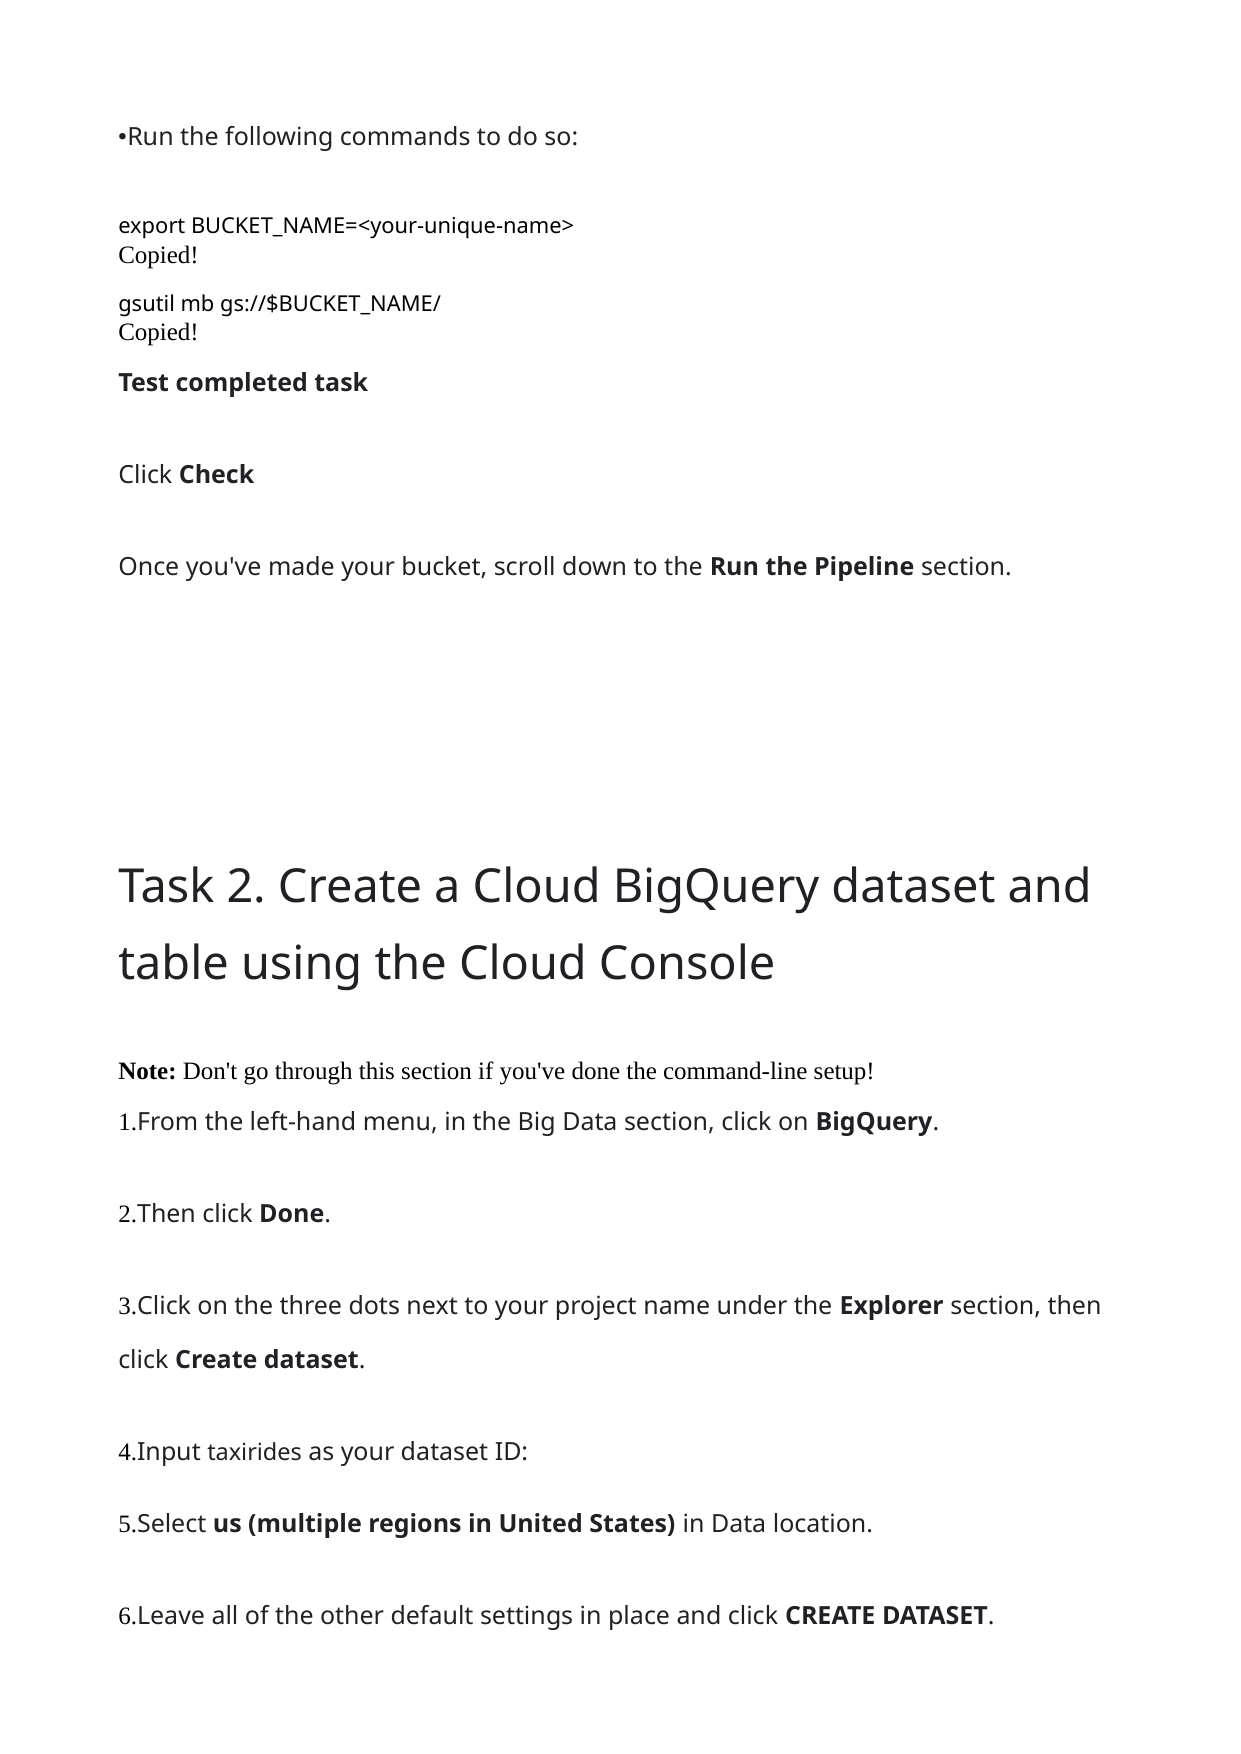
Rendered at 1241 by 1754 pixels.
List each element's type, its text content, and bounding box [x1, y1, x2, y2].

subtitle Task 2. Create a Cloud BigQuery dataset and table using the Cloud Console [118, 853, 1122, 993]
list From the left-hand menu, in the Big Data section, click on BigQuery. [118, 1103, 1122, 1137]
text Once you've made your bucket, scroll down to the Run the Pipeline section. [118, 549, 1122, 583]
text gsutil mb gs://$BUCKET_NAME/ [118, 287, 1122, 317]
list Run the following commands to do so: [118, 118, 1122, 152]
text Click Check [118, 457, 1122, 491]
text Copied! [118, 317, 1109, 346]
text Note: Don't go through this section if you've done the command-line setup! [118, 1056, 1122, 1084]
text export BUCKET_NAME=<your-unique-name> [118, 210, 1122, 240]
list Then click Done. [118, 1195, 1122, 1229]
text Copied! [118, 240, 1109, 269]
list Input taxirides as your dataset ID: [118, 1434, 1122, 1468]
list Leave all of the other default settings in place and click CREATE DATASET. [118, 1597, 1122, 1631]
list Select us (multiple regions in United States) in Data location. [118, 1505, 1122, 1539]
list Click on the three dots next to your project name under the Explorer section, then click Create dataset. [118, 1287, 1122, 1376]
text Test completed task [118, 365, 1122, 399]
